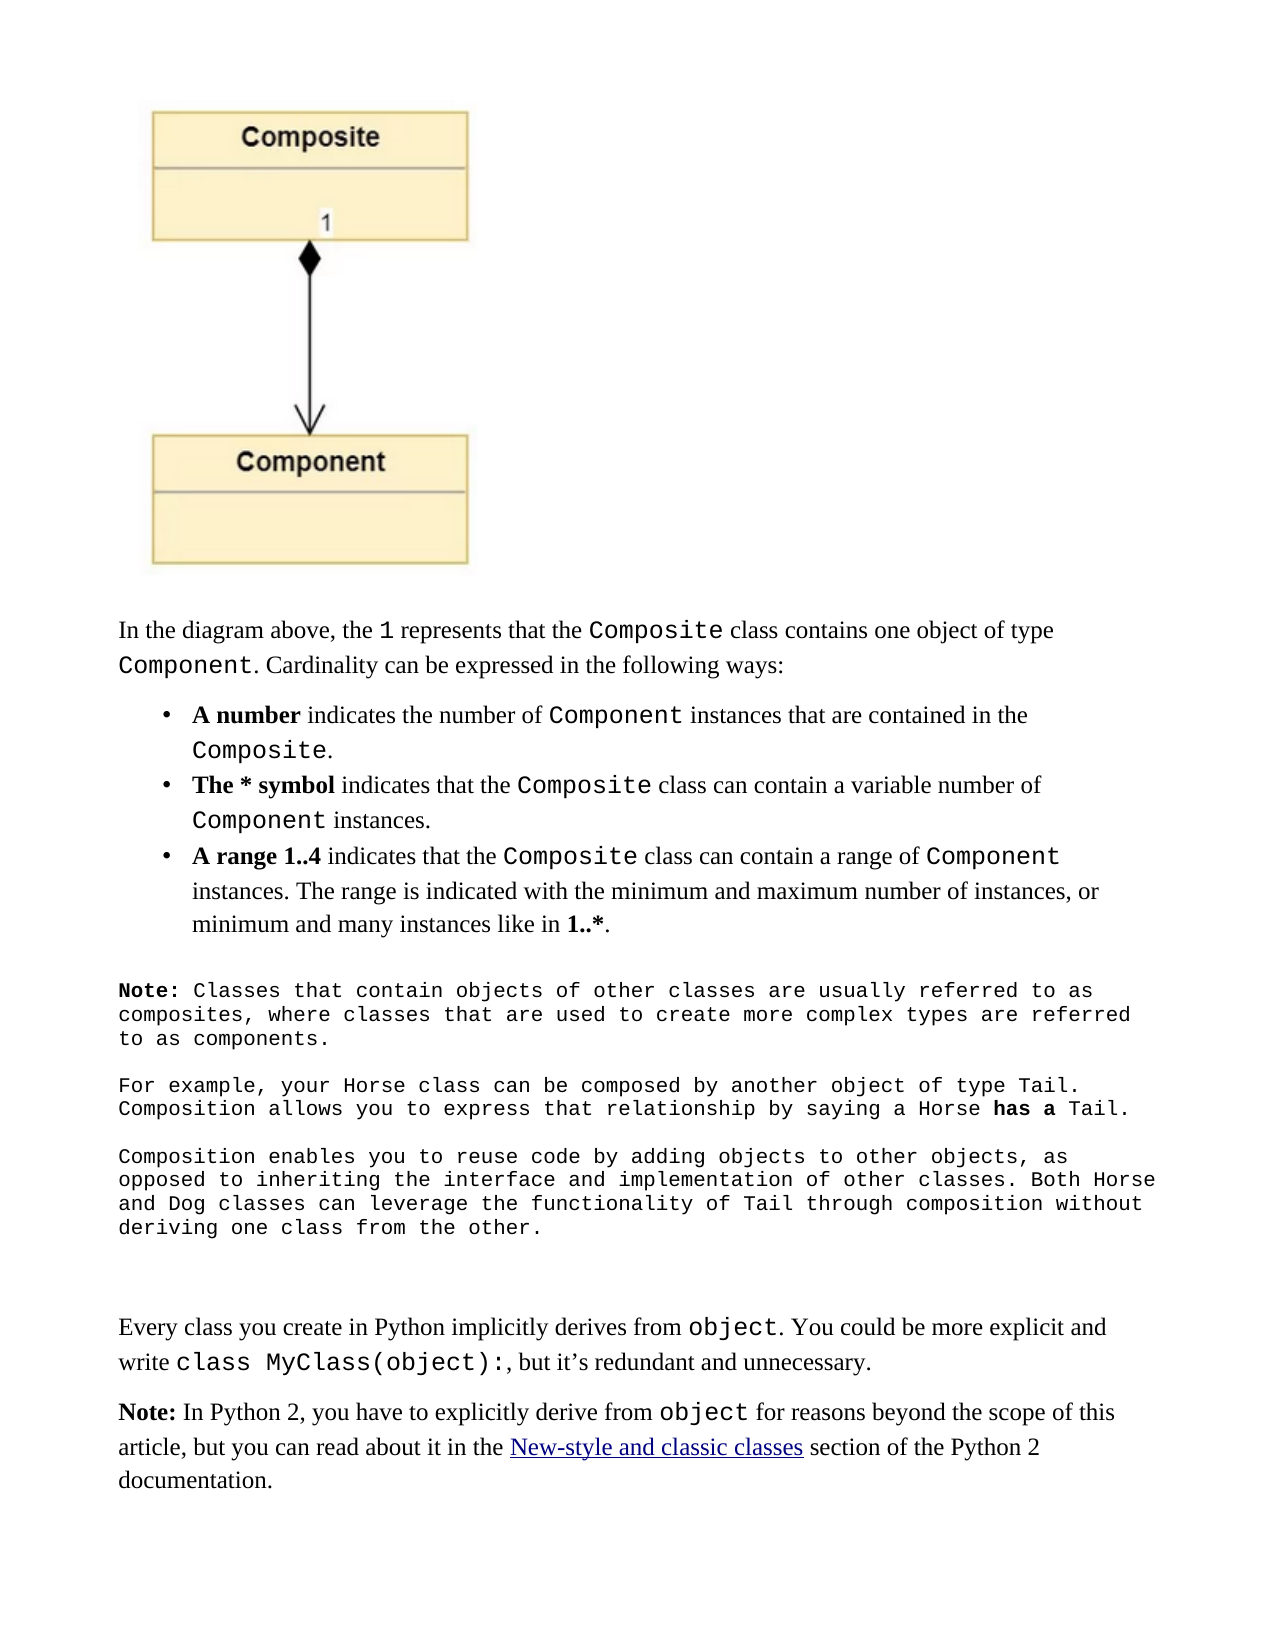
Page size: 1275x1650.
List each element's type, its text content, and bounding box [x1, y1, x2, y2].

list The * symbol indicates that the Composite class can contain a variable number of Component instances. [162, 770, 1157, 836]
picture [137, 100, 479, 576]
list A range 1..4 indicates that the Composite class can contain a range of Component instances. The range is indicated with the minimum and maximum number of instances, or minimum and many instances like in 1..*. [162, 841, 1157, 938]
text In the diagram above, the 1 represents that the Composite class contains one object of type Component. Cardinality can be expressed in the following ways: [118, 615, 1157, 681]
list A number indicates the number of Component instances that are contained in the Composite. [162, 700, 1157, 766]
text Note: In Python 2, you have to explicitly derive from object for reasons beyond the scope of this article, but you can read about it in the New-style and classic classes section of the Python 2 documentation. [118, 1397, 1157, 1493]
text Note: Classes that contain objects of other classes are usually referred to as composites, where classes that are used to create more complex types are referred to as components. [118, 980, 1157, 1051]
text Composition enables you to reuse code by adding objects to other objects, as opposed to inheriting the interface and implementation of other classes. Both Horse and Dog classes can leverage the functionality of Tail through composition without deriving one class from the other. [118, 1146, 1157, 1240]
text Every class you create in Python implicitly derives from object. You could be more explicit and write class MyClass(object):, but it’s redundant and unnecessary. [118, 1312, 1157, 1377]
text For example, your Horse class can be composed by another object of type Tail. Composition allows you to express that relationship by saying a Horse has a Tail. [118, 1075, 1157, 1122]
